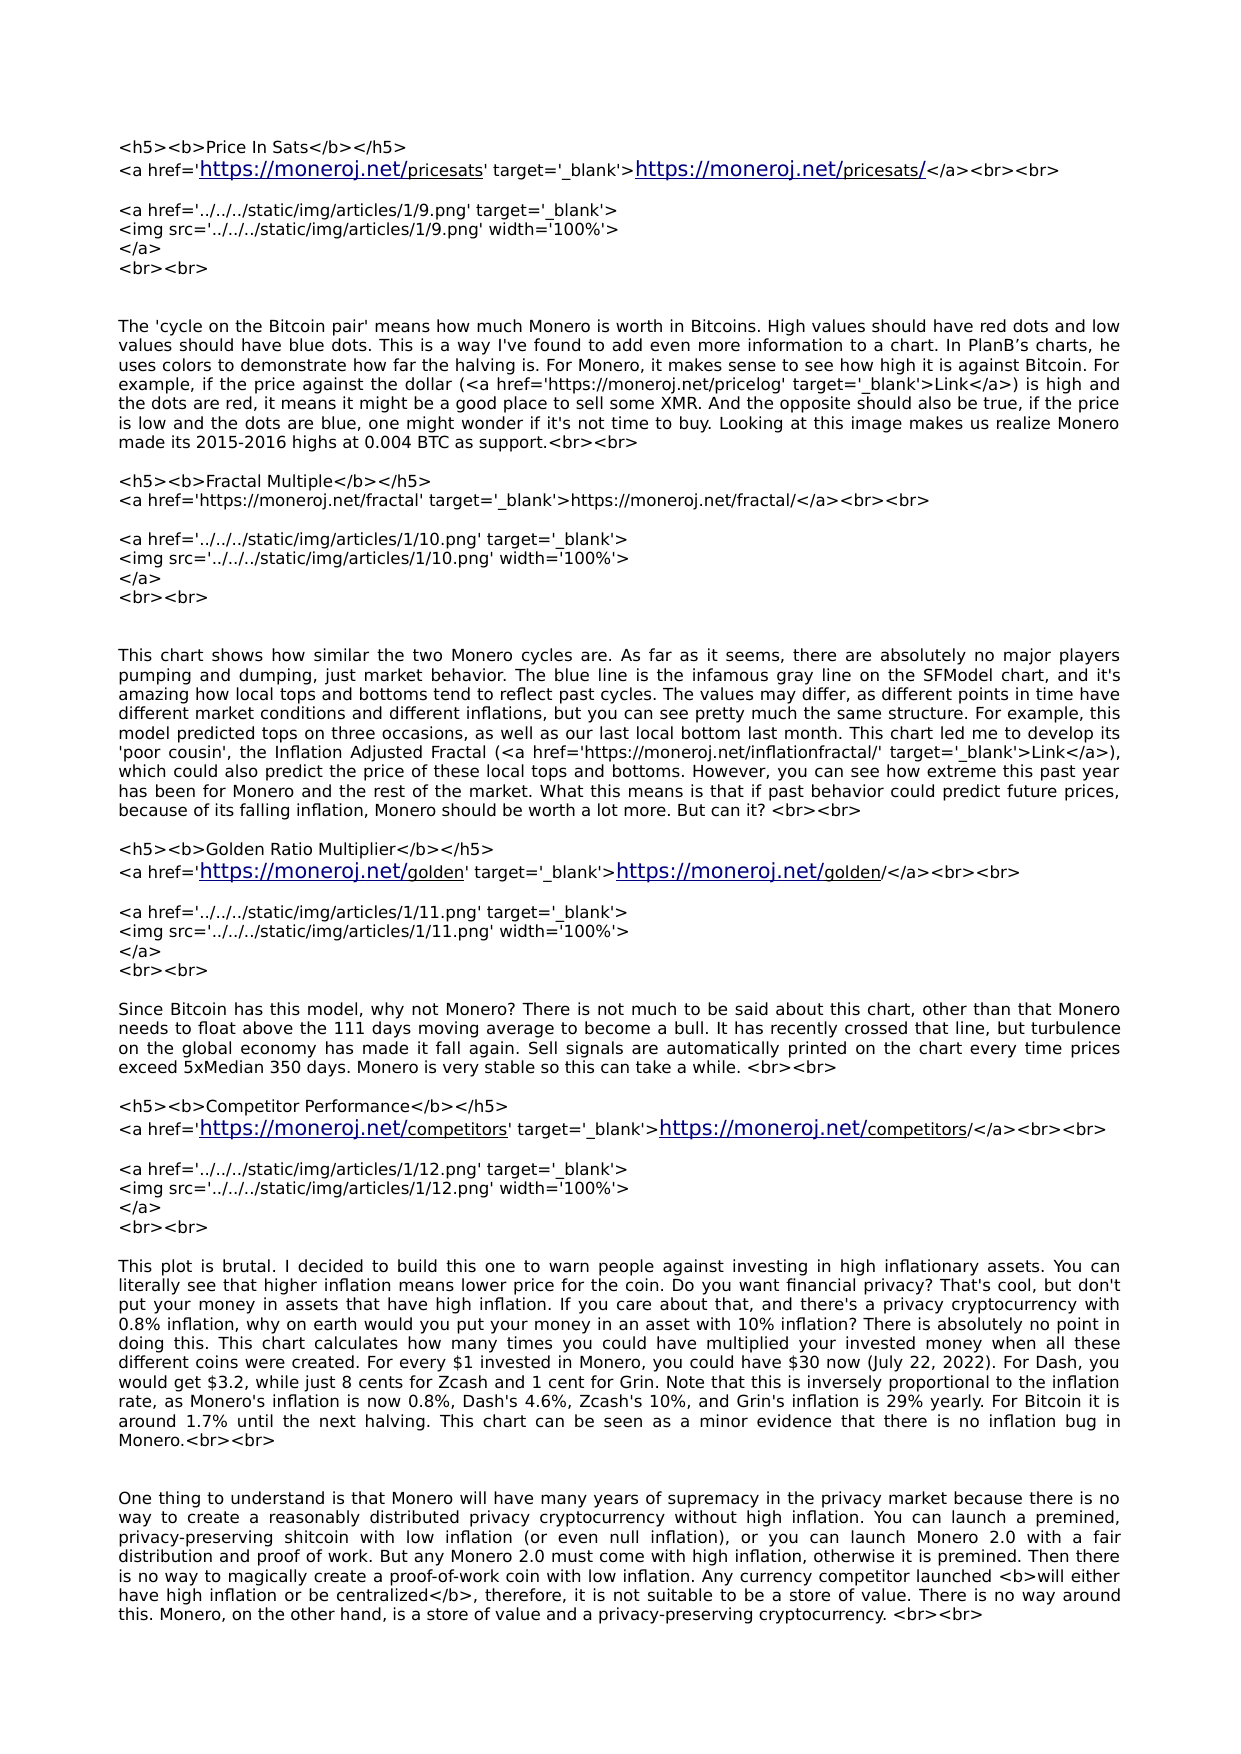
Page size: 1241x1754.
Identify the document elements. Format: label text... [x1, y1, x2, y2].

text This chart shows how similar the two Monero cycles are. As far as it seems, there are absolutely no major players pumping and dumping, just market behavior. The blue line is the infamous gray line on the SFModel chart, and it's amazing how local tops and bottoms tend to reflect past cycles. The values may differ, as different points in time have different market conditions and different inflations, but you can see pretty much the same structure. For example, this model predicted tops on three occasions, as well as our last local bottom last month. This chart led me to develop its 'poor cousin', the Inflation Adjusted Fractal (<a href='https://moneroj.net/inflationfractal/' target='_blank'>Link</a>), which could also predict the price of these local tops and bottoms. However, you can see how extreme this past year has been for Monero and the rest of the market. What this means is that if past behavior could predict future prices, because of its falling inflation, Monero should be worth a lot more. But can it? <br><br> [118, 646, 1122, 821]
text <img src='../../../static/img/articles/1/10.png' width='100%'> [118, 549, 1122, 569]
text </a> [118, 239, 1122, 259]
text <img src='../../../static/img/articles/1/11.png' width='100%'> [118, 922, 1122, 942]
text <br><br> [118, 588, 1122, 607]
text <a href='../../../static/img/articles/1/11.png' target='_blank'> [118, 903, 1122, 922]
text <h5><b>Competitor Performance</b></h5> [118, 1097, 1122, 1116]
text <br><br> [118, 961, 1122, 980]
text <br><br> [118, 259, 1122, 278]
text <a href='../../../static/img/articles/1/12.png' target='_blank'> [118, 1160, 1122, 1179]
text <a href='https://moneroj.net/fractal' target='_blank'>https://moneroj.net/fractal/</a><br><br> [118, 491, 1122, 511]
text <a href='https://moneroj.net/pricesats' target='_blank'>https://moneroj.net/pricesats/</a><br><br> [118, 157, 1122, 181]
text </a> [118, 942, 1122, 961]
text <br><br> [118, 1218, 1122, 1237]
text Since Bitcoin has this model, why not Monero? There is not much to be said about this chart, other than that Monero needs to float above the 111 days moving average to become a bull. It has recently crossed that line, but turbulence on the global economy has made it fall again. Sell signals are automatically printed on the chart every time prices exceed 5xMedian 350 days. Monero is very stable so this can take a while. <br><br> [118, 1000, 1122, 1077]
text One thing to understand is that Monero will have many years of supremacy in the privacy market because there is no way to create a reasonably distributed privacy cryptocurrency without high inflation. You can launch a premined, privacy-preserving shitcoin with low inflation (or even null inflation), or you can launch Monero 2.0 with a fair distribution and proof of work. But any Monero 2.0 must come with high inflation, otherwise it is premined. Then there is no way to magically create a proof-of-work coin with low inflation. Any currency competitor launched <b>will either have high inflation or be centralized</b>, therefore, it is not suitable to be a store of value. There is no way around this. Monero, on the other hand, is a store of value and a privacy-preserving cryptocurrency. <br><br> [118, 1489, 1122, 1625]
text <a href='../../../static/img/articles/1/9.png' target='_blank'> [118, 201, 1122, 220]
text The 'cycle on the Bitcoin pair' means how much Monero is worth in Bitcoins. High values should have red dots and low values should have blue dots. This is a way I've found to add even more information to a chart. In PlanB’s charts, he uses colors to demonstrate how far the halving is. For Monero, it makes sense to see how high it is against Bitcoin. For example, if the price against the dollar (<a href='https://moneroj.net/pricelog' target='_blank'>Link</a>) is high and the dots are red, it means it might be a good place to sell some XMR. And the opposite should also be true, if the price is low and the dots are blue, one might wonder if it's not time to buy. Looking at this image makes us realize Monero made its 2015-2016 highs at 0.004 BTC as support.<br><br> [118, 317, 1122, 452]
text This plot is brutal. I decided to build this one to warn people against investing in high inflationary assets. You can literally see that higher inflation means lower price for the coin. Do you want financial privacy? That's cool, but don't put your money in assets that have high inflation. If you care about that, and there's a privacy cryptocurrency with 0.8% inflation, why on earth would you put your money in an asset with 10% inflation? There is absolutely no point in doing this. This chart calculates how many times you could have multiplied your invested money when all these different coins were created. For every $1 invested in Monero, you could have $30 now (July 22, 2022). For Dash, you would get $3.2, while just 8 cents for Zcash and 1 cent for Grin. Note that this is inversely proportional to the inflation rate, as Monero's inflation is now 0.8%, Dash's 4.6%, Zcash's 10%, and Grin's inflation is 29% yearly. For Bitcoin it is around 1.7% until the next halving. This chart can be seen as a minor evidence that there is no inflation bug in Monero.<br><br> [118, 1257, 1122, 1450]
text <img src='../../../static/img/articles/1/12.png' width='100%'> [118, 1179, 1122, 1198]
text </a> [118, 1198, 1122, 1218]
text </a> [118, 569, 1122, 588]
text <a href='https://moneroj.net/competitors' target='_blank'>https://moneroj.net/competitors/</a><br><br> [118, 1116, 1122, 1140]
text <h5><b>Golden Ratio Multiplier</b></h5> [118, 840, 1122, 859]
text <a href='../../../static/img/articles/1/10.png' target='_blank'> [118, 530, 1122, 549]
text <h5><b>Fractal Multiple</b></h5> [118, 472, 1122, 491]
text <a href='https://moneroj.net/golden' target='_blank'>https://moneroj.net/golden/</a><br><br> [118, 859, 1122, 883]
text <h5><b>Price In Sats</b></h5> [118, 137, 1122, 157]
text <img src='../../../static/img/articles/1/9.png' width='100%'> [118, 220, 1122, 239]
